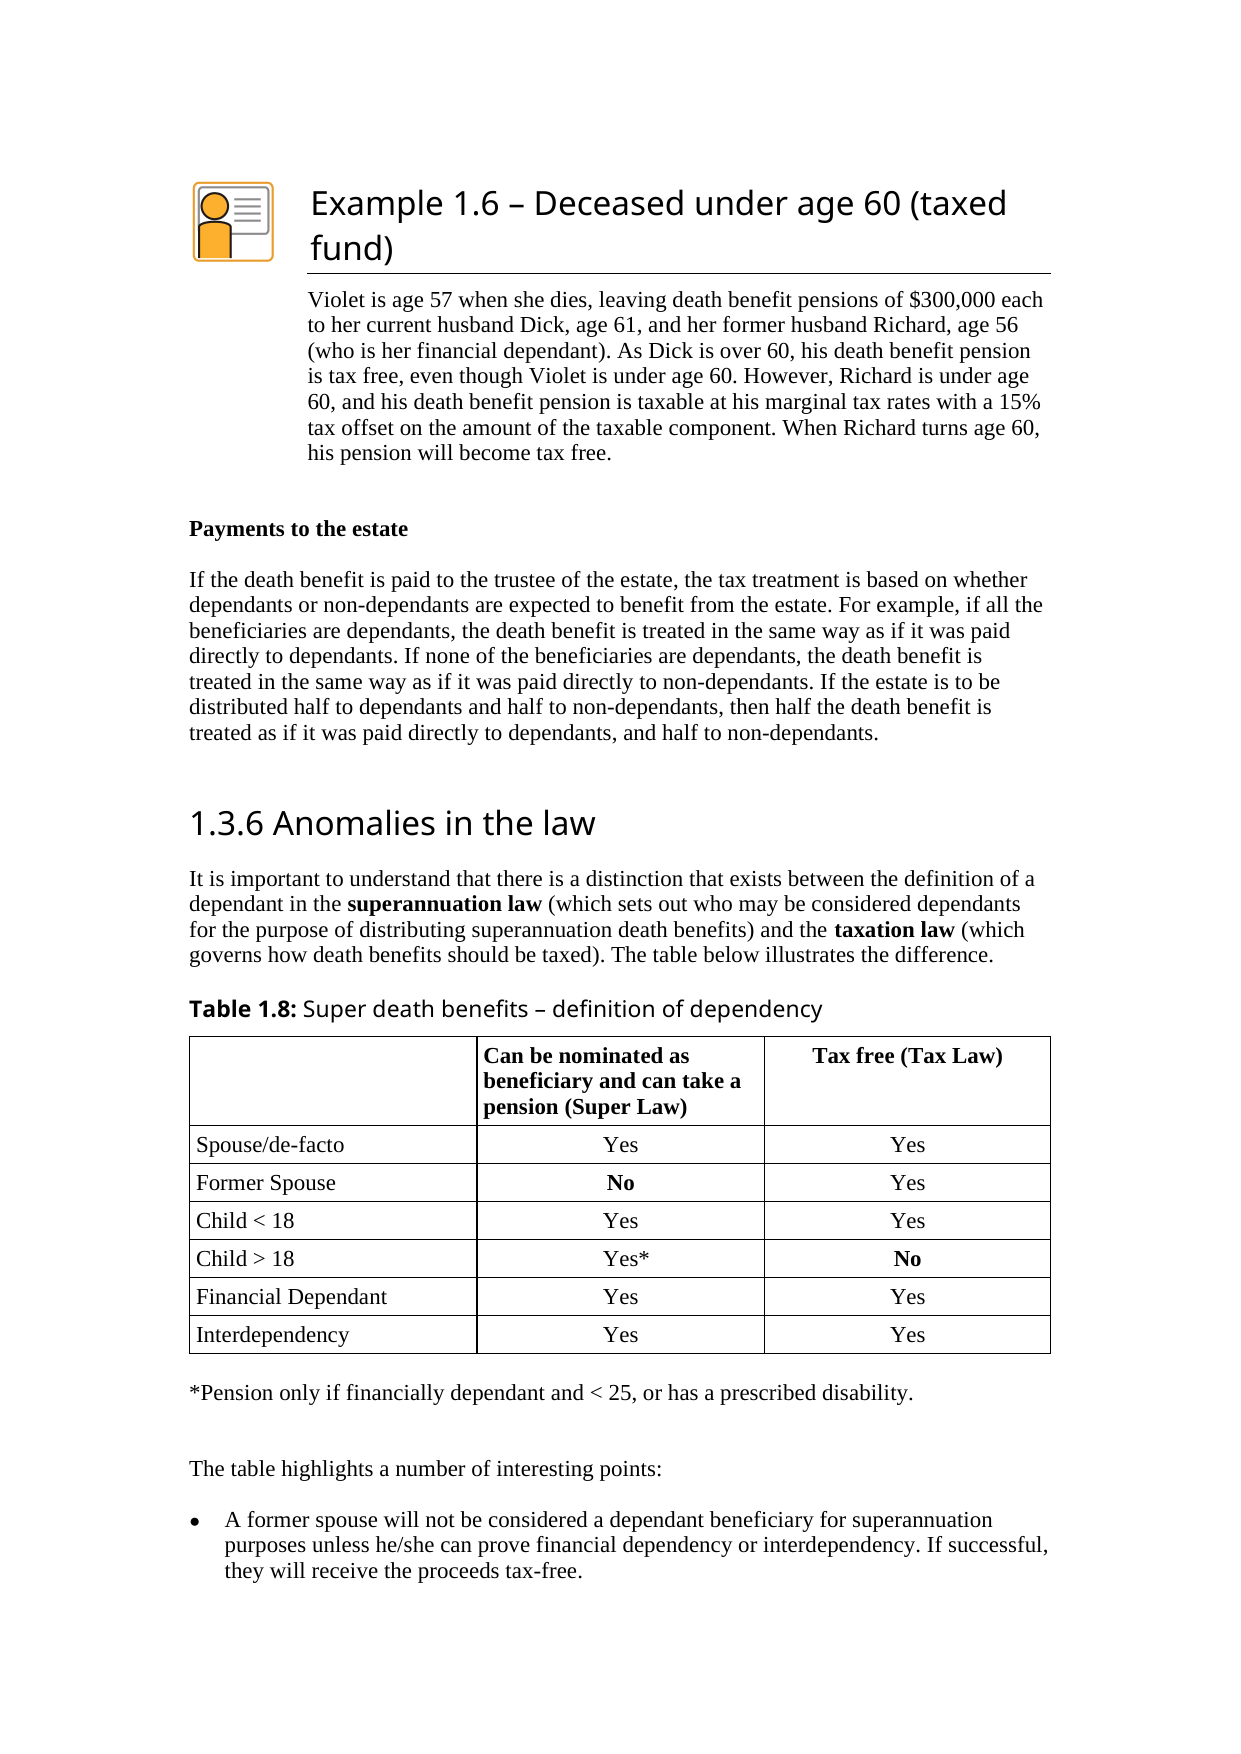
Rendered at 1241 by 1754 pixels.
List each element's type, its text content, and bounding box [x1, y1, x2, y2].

table_header Violet is age 57 when she dies, leaving death benefit pensions of $300,000 each to her current husband Dick, age 61, and her former husband Richard, age 56 (who is her financial dependant). As Dick is over 60, his death benefit pension is tax free, even though Violet is under age 60. However, Richard is under age 60, and his death benefit pension is taxable at his marginal tax rates with a 15% tax offset on the amount of the taxable component. When Richard turns age 60, his pension will become tax free. [307, 274, 1051, 466]
table_cell No [478, 1164, 764, 1201]
table_cell Yes [765, 1164, 1050, 1201]
table_cell No [765, 1240, 1050, 1277]
picture [188, 177, 278, 266]
table_cell Interdependency [190, 1316, 476, 1353]
table_cell Former Spouse [190, 1164, 476, 1201]
table_cell Yes [765, 1202, 1050, 1239]
table_cell Yes [478, 1202, 764, 1239]
table_cell Financial Dependant [190, 1278, 476, 1315]
table_cell Yes* [478, 1240, 764, 1277]
table_cell Child < 18 [190, 1202, 476, 1239]
subtitle Anomalies in the law [189, 799, 1051, 844]
text The table highlights a number of interesting points: [189, 1430, 1051, 1481]
table_cell Yes [478, 1126, 764, 1163]
table_cell Child > 18 [190, 1240, 476, 1277]
text If the death benefit is paid to the trustee of the estate, the tax treatment is based on whether dependants or non-dependants are expected to benefit from the estate. For example, if all the beneficiaries are dependants, the death benefit is treated in the same way as if it was paid directly to dependants. If none of the beneficiaries are dependants, the death benefit is treated in the same way as if it was paid directly to non-dependants. If the estate is to be distributed half to dependants and half to non-dependants, then half the death benefit is treated as if it was paid directly to dependants, and half to non-dependants. [189, 567, 1051, 745]
table_header Tax free (Tax Law) [765, 1037, 1050, 1125]
table_cell Yes [478, 1316, 764, 1353]
table_header [189, 177, 307, 466]
table_header Example 1.6 – Deceased under age 60 (taxed fund) [307, 177, 1051, 273]
table_cell Spouse/de-facto [190, 1126, 476, 1163]
text *Pension only if financially dependant and < 25, or has a prescribed disability. [189, 1380, 1051, 1405]
table_cell Yes [765, 1278, 1050, 1315]
text Payments to the estate [189, 516, 1051, 542]
text It is important to understand that there is a distinction that exists between the definition of a dependant in the superannuation law (which sets out who may be considered dependants for the purpose of distributing superannuation death benefits) and the taxation law (which governs how death benefits should be taxed). The table below illustrates the difference. [189, 865, 1051, 967]
table_header [190, 1037, 476, 1125]
table_cell Yes [478, 1278, 764, 1315]
table_cell Yes [765, 1316, 1050, 1353]
list A former spouse will not be considered a dependant beneficiary for superannuation purposes unless he/she can prove financial dependency or interdependency. If successful, they will receive the proceeds tax-free. [189, 1506, 1051, 1583]
table_header Can be nominated as beneficiary and can take a pension (Super Law) [478, 1037, 764, 1125]
table_cell Yes [765, 1126, 1050, 1163]
text Table 1.8: Super death benefits – definition of dependency [189, 992, 1051, 1024]
